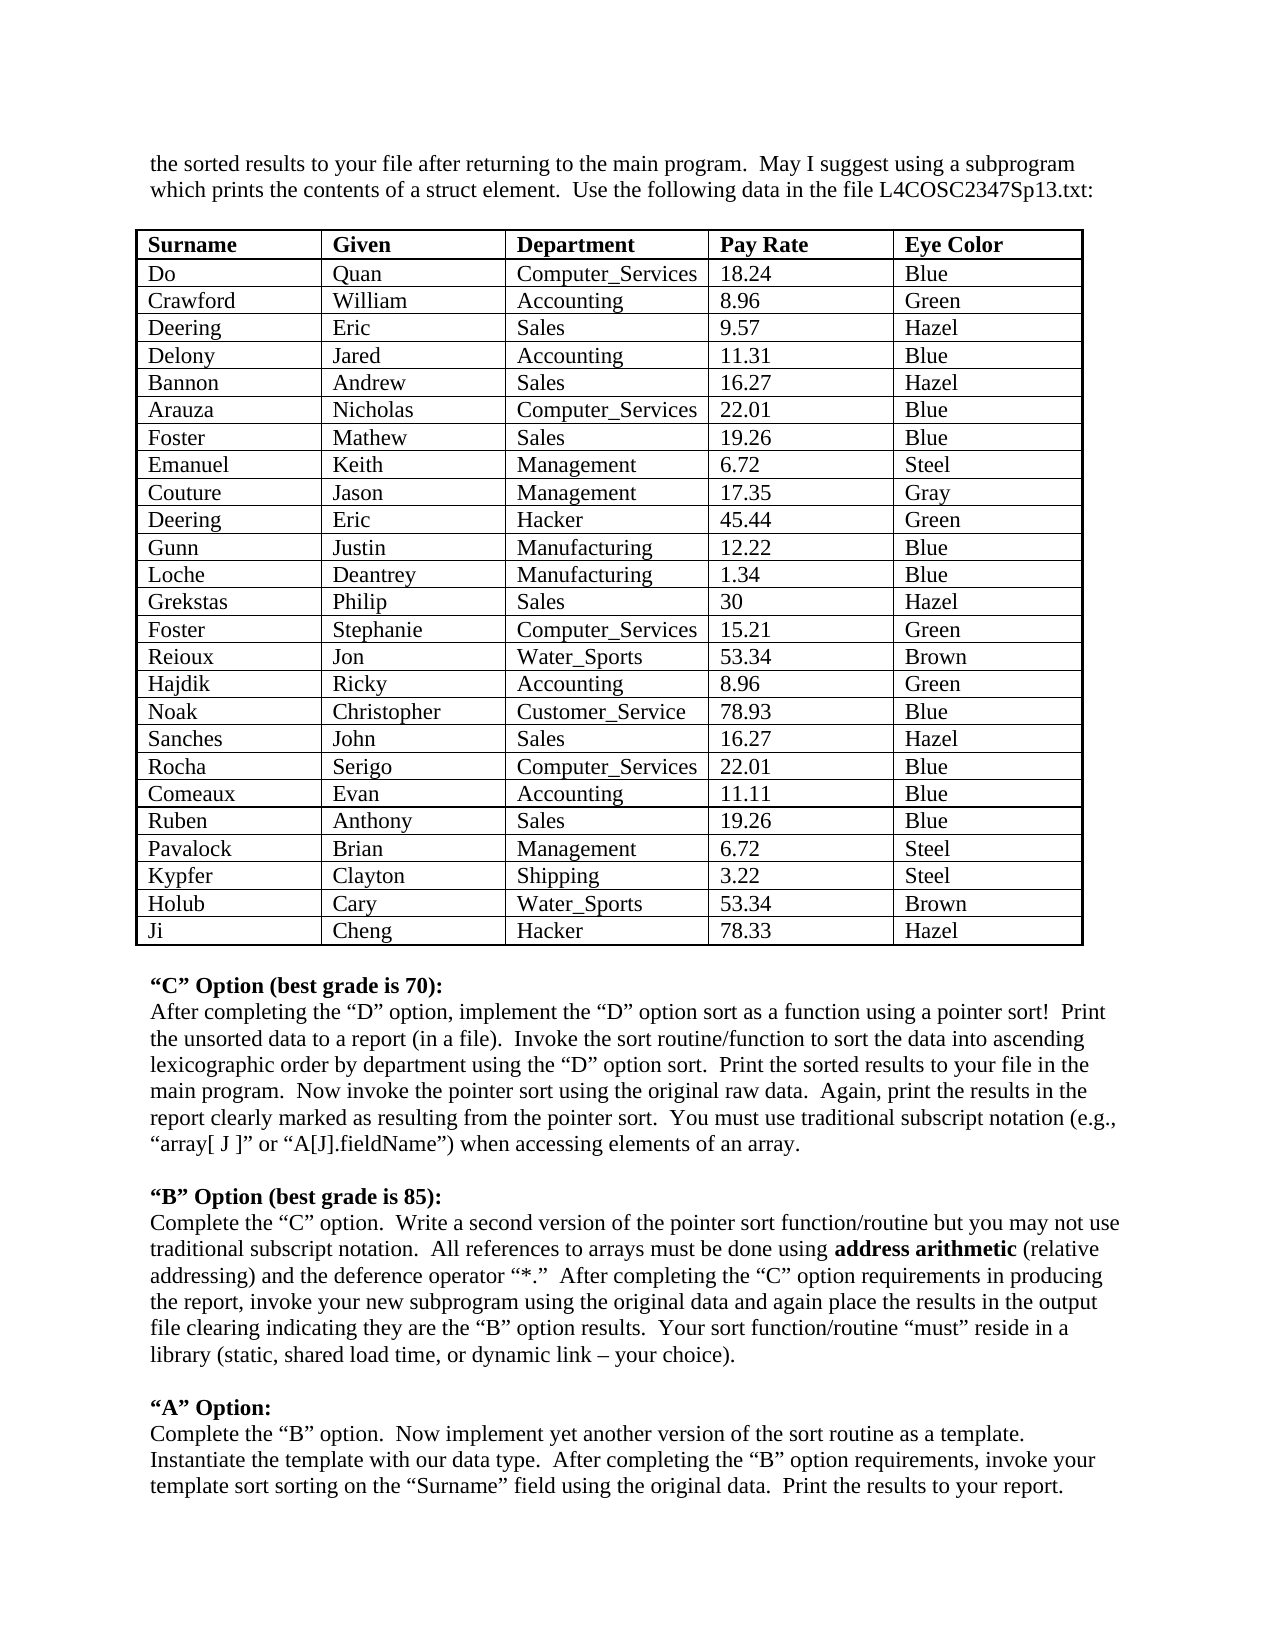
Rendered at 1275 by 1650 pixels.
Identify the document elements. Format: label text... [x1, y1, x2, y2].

text “B” Option (best grade is 85): [150, 1183, 1125, 1209]
table_cell Gunn [138, 534, 321, 560]
table_header Pay Rate [709, 231, 893, 257]
table_cell Arauza [138, 397, 321, 423]
table_cell Serigo [322, 753, 505, 779]
table_cell Andrew [322, 369, 505, 396]
table_cell Manufacturing [506, 534, 708, 560]
table_cell Management [506, 479, 708, 505]
table_cell Computer_Services [506, 753, 708, 779]
table_cell Kypfer [138, 862, 321, 889]
table_cell Water_Sports [506, 643, 708, 669]
table_cell Sales [506, 588, 708, 615]
table_cell 19.26 [709, 808, 893, 834]
table_header Eye Color [894, 231, 1081, 257]
table_cell 11.31 [709, 342, 893, 368]
table_cell 53.34 [709, 643, 893, 669]
table_cell Rocha [138, 753, 321, 779]
table_cell Hacker [506, 506, 708, 532]
table_cell Eric [322, 506, 505, 532]
table_cell Green [894, 671, 1081, 697]
table_cell Eric [322, 314, 505, 341]
text “A” Option: [150, 1393, 1125, 1420]
table_cell Computer_Services [506, 616, 708, 642]
table_cell Delony [138, 342, 321, 368]
text After completing the “D” option, implement the “D” option sort as a function using a pointer sort! Print the unsorted data to a report (in a file). Invoke the sort routine/function to sort the data into ascending lexicographic order by department using the “D” option sort. Print the sorted results to your file in the main program. Now invoke the pointer sort using the original raw data. Again, print the results in the report clearly marked as resulting from the pointer sort. You must use traditional subscript notation (e.g., “array[ J ]” or “A[J].fieldName”) when accessing elements of an array. [150, 998, 1125, 1156]
table_cell Blue [894, 561, 1081, 587]
table_cell Hazel [894, 588, 1081, 615]
table_cell 3.22 [709, 862, 893, 889]
table_cell Hazel [894, 725, 1081, 752]
table_cell Evan [322, 780, 505, 806]
table_cell Computer_Services [506, 397, 708, 423]
table_cell Steel [894, 835, 1081, 861]
table_cell Hazel [894, 917, 1081, 943]
table_cell 30 [709, 588, 893, 615]
table_cell Quan [322, 260, 505, 286]
table_cell Reioux [138, 643, 321, 669]
table_cell Anthony [322, 808, 505, 834]
table_cell 22.01 [709, 753, 893, 779]
table_cell Couture [138, 479, 321, 505]
table_cell Sales [506, 424, 708, 450]
table_cell Foster [138, 424, 321, 450]
table_cell 6.72 [709, 451, 893, 478]
table_cell Blue [894, 698, 1081, 724]
table_cell Brian [322, 835, 505, 861]
table_cell Blue [894, 534, 1081, 560]
table_cell 11.11 [709, 780, 893, 806]
table_cell Blue [894, 780, 1081, 806]
table_cell 18.24 [709, 260, 893, 286]
table_cell Accounting [506, 342, 708, 368]
table_cell Keith [322, 451, 505, 478]
table_cell Sanches [138, 725, 321, 752]
table_cell Gray [894, 479, 1081, 505]
text Complete the “C” option. Write a second version of the pointer sort function/routine but you may not use traditional subscript notation. All references to arrays must be done using address arithmetic (relative addressing) and the deference operator “*.” After completing the “C” option requirements in producing the report, invoke your new subprogram using the original data and again place the results in the output file clearing indicating they are the “B” option results. Your sort function/routine “must” reside in a library (static, shared load time, or dynamic link – your choice). [150, 1209, 1125, 1367]
table_cell Accounting [506, 671, 708, 697]
table_cell Green [894, 287, 1081, 313]
table_cell 78.33 [709, 917, 893, 943]
table_cell Accounting [506, 780, 708, 806]
table_cell Brown [894, 643, 1081, 669]
text “C” Option (best grade is 70): [150, 972, 1125, 998]
table_cell John [322, 725, 505, 752]
table_cell Accounting [506, 287, 708, 313]
table_cell 19.26 [709, 424, 893, 450]
table_cell 17.35 [709, 479, 893, 505]
table_cell Mathew [322, 424, 505, 450]
table_cell Nicholas [322, 397, 505, 423]
table_cell 8.96 [709, 287, 893, 313]
table_cell Hajdik [138, 671, 321, 697]
table_cell 15.21 [709, 616, 893, 642]
table_cell Holub [138, 890, 321, 916]
table_cell Ji [138, 917, 321, 943]
table_cell Loche [138, 561, 321, 587]
table_cell Stephanie [322, 616, 505, 642]
table_cell Manufacturing [506, 561, 708, 587]
table_cell Sales [506, 369, 708, 396]
table_cell Do [138, 260, 321, 286]
table_cell Foster [138, 616, 321, 642]
table_cell Sales [506, 314, 708, 341]
table_cell Sales [506, 808, 708, 834]
table_cell 78.93 [709, 698, 893, 724]
table_cell Shipping [506, 862, 708, 889]
table_cell Justin [322, 534, 505, 560]
table_cell Green [894, 506, 1081, 532]
table_cell 12.22 [709, 534, 893, 560]
table_cell Blue [894, 260, 1081, 286]
table_cell Bannon [138, 369, 321, 396]
table_cell Philip [322, 588, 505, 615]
table_header Given [322, 231, 505, 257]
table_cell Pavalock [138, 835, 321, 861]
table_cell Crawford [138, 287, 321, 313]
table_cell Ruben [138, 808, 321, 834]
table_cell Management [506, 835, 708, 861]
table_cell Emanuel [138, 451, 321, 478]
table_cell Management [506, 451, 708, 478]
table_cell Comeaux [138, 780, 321, 806]
table_header Department [506, 231, 708, 257]
table_header Surname [138, 231, 321, 257]
table_cell 45.44 [709, 506, 893, 532]
table_cell Blue [894, 397, 1081, 423]
table_cell Ricky [322, 671, 505, 697]
table_cell 16.27 [709, 725, 893, 752]
table_cell William [322, 287, 505, 313]
table_cell Clayton [322, 862, 505, 889]
table_cell Grekstas [138, 588, 321, 615]
table_cell Deering [138, 314, 321, 341]
table_cell Hazel [894, 314, 1081, 341]
table_cell Deantrey [322, 561, 505, 587]
table_cell 53.34 [709, 890, 893, 916]
table_cell Jared [322, 342, 505, 368]
table_cell Cheng [322, 917, 505, 943]
table_cell Customer_Service [506, 698, 708, 724]
table_cell 8.96 [709, 671, 893, 697]
text the sorted results to your file after returning to the main program. May I suggest using a subprogram which prints the contents of a struct element. Use the following data in the file L4COSC2347Sp13.txt: [150, 150, 1125, 203]
table_cell Green [894, 616, 1081, 642]
table_cell Jon [322, 643, 505, 669]
table_cell 16.27 [709, 369, 893, 396]
table_cell 9.57 [709, 314, 893, 341]
table_cell Water_Sports [506, 890, 708, 916]
table_cell Steel [894, 862, 1081, 889]
table_cell Cary [322, 890, 505, 916]
table_cell Brown [894, 890, 1081, 916]
table_cell Noak [138, 698, 321, 724]
table_cell Blue [894, 808, 1081, 834]
text Complete the “B” option. Now implement yet another version of the sort routine as a template. Instantiate the template with our data type. After completing the “B” option requirements, invoke your template sort sorting on the “Surname” field using the original data. Print the results to your report. [150, 1420, 1125, 1499]
table_cell Sales [506, 725, 708, 752]
table_cell Blue [894, 342, 1081, 368]
table_cell Blue [894, 424, 1081, 450]
table_cell 1.34 [709, 561, 893, 587]
table_cell Steel [894, 451, 1081, 478]
table_cell Hacker [506, 917, 708, 943]
table_cell Hazel [894, 369, 1081, 396]
table_cell Computer_Services [506, 260, 708, 286]
table_cell 22.01 [709, 397, 893, 423]
table_cell Jason [322, 479, 505, 505]
table_cell Christopher [322, 698, 505, 724]
table_cell 6.72 [709, 835, 893, 861]
table_cell Blue [894, 753, 1081, 779]
table_cell Deering [138, 506, 321, 532]
